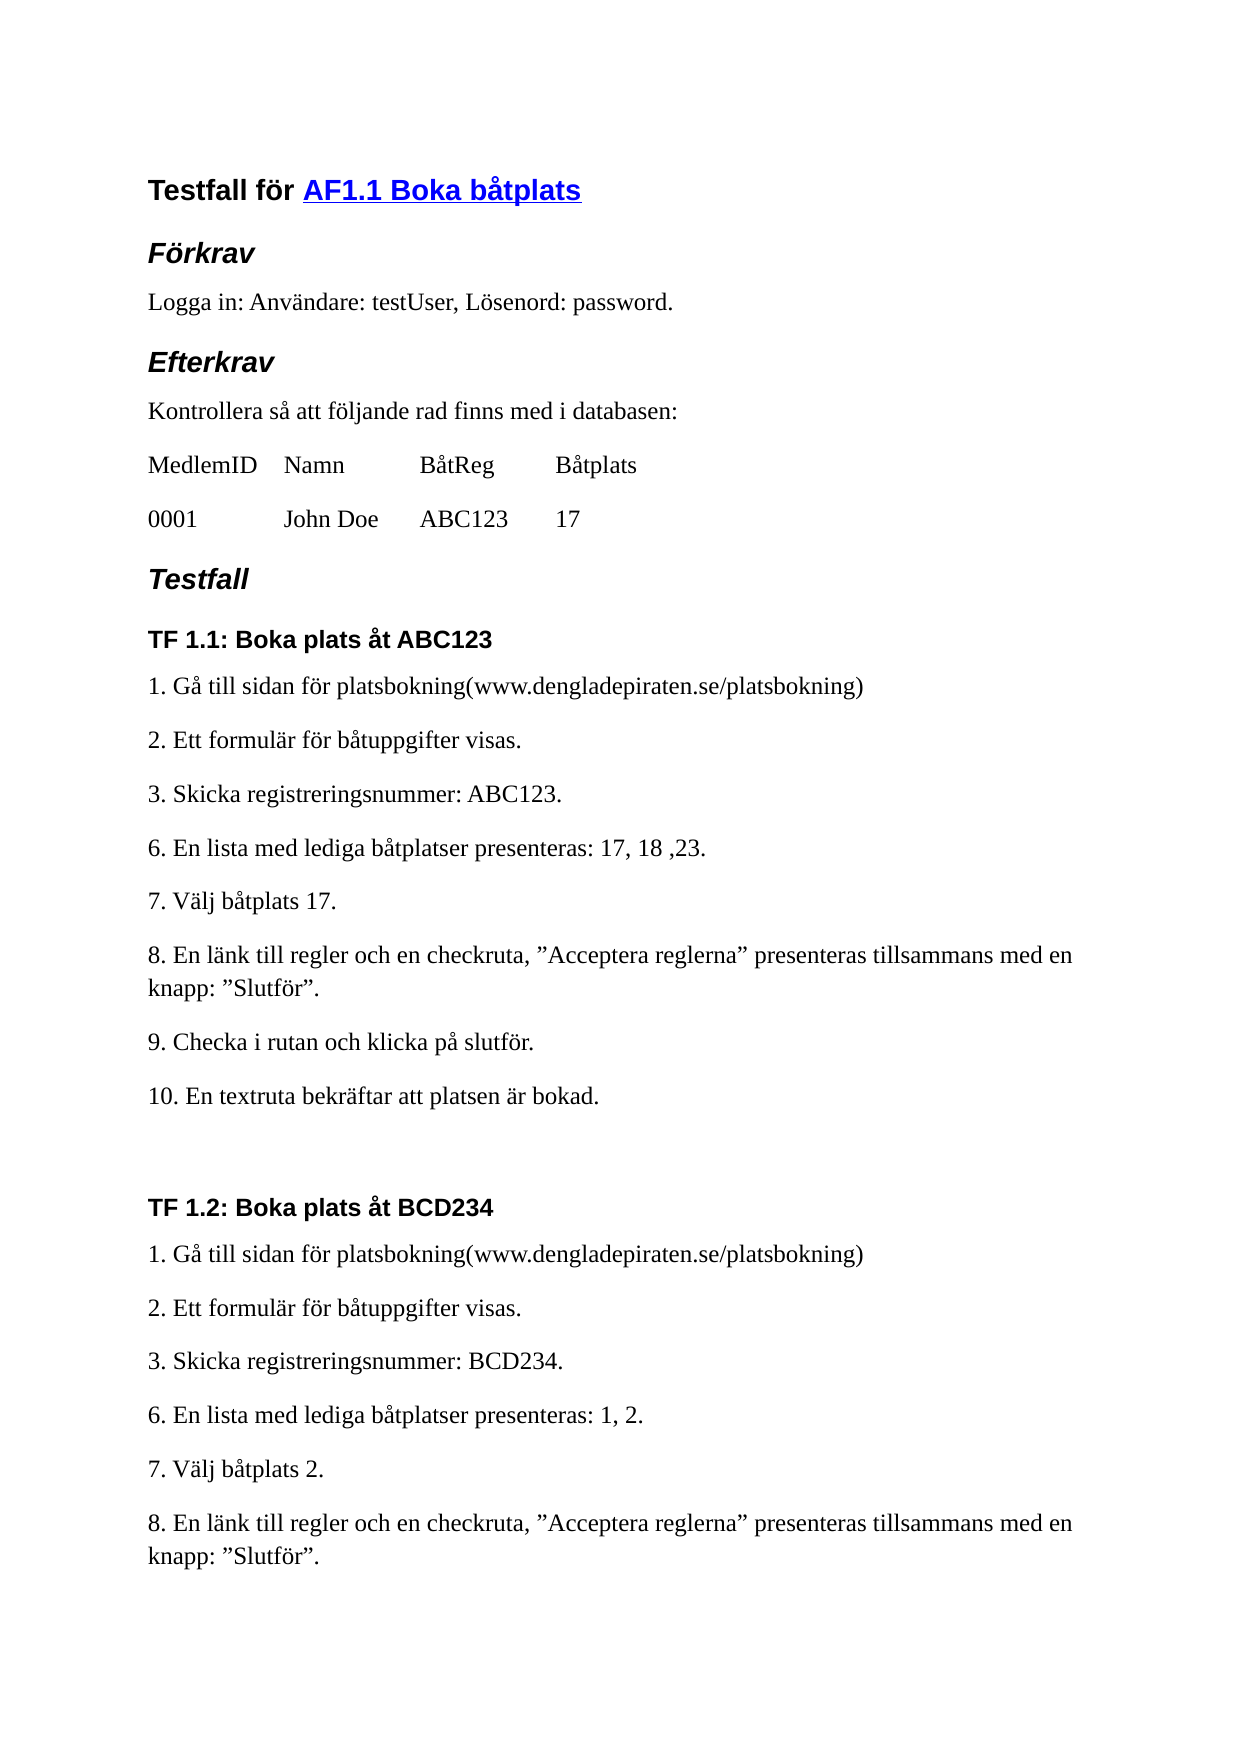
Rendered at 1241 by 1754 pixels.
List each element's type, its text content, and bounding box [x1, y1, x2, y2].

subtitle Testfall för AF1.1 Boka båtplats [148, 173, 1093, 206]
text 2. Ett formulär för båtuppgifter visas. [148, 1293, 1093, 1321]
text 3. Skicka registreringsnummer: ABC123. [148, 779, 1093, 807]
text 8. En länk till regler och en checkruta, ”Acceptera reglerna” presenteras tillsammans med en knapp: ”Slutför”. [148, 940, 1093, 1002]
text 7. Välj båtplats 17. [148, 886, 1093, 915]
text 10. En textruta bekräftar att platsen är bokad. [148, 1081, 1093, 1110]
text Kontrollera så att följande rad finns med i databasen: [148, 396, 1093, 425]
text 9. Checka i rutan och klicka på slutför. [148, 1027, 1093, 1056]
subtitle Förkrav [148, 236, 1093, 270]
text 8. En länk till regler och en checkruta, ”Acceptera reglerna” presenteras tillsammans med en knapp: ”Slutför”. [148, 1508, 1093, 1570]
text 6. En lista med lediga båtplatser presenteras: 1, 2. [148, 1400, 1093, 1429]
text 0001 John Doe ABC123 17 [148, 504, 1093, 533]
subtitle Testfall [148, 562, 1093, 596]
subtitle TF 1.1: Boka plats åt ABC123 [148, 626, 1093, 654]
subtitle TF 1.2: Boka plats åt BCD234 [148, 1193, 1093, 1222]
text 6. En lista med lediga båtplatser presenteras: 17, 18 ,23. [148, 833, 1093, 861]
text MedlemID Namn BåtReg Båtplats [148, 450, 1093, 479]
text 1. Gå till sidan för platsbokning(www.dengladepiraten.se/platsbokning) [148, 671, 1093, 700]
text 2. Ett formulär för båtuppgifter visas. [148, 725, 1093, 754]
text Logga in: Användare: testUser, Lösenord: password. [148, 287, 1093, 316]
text 3. Skicka registreringsnummer: BCD234. [148, 1346, 1093, 1375]
text 1. Gå till sidan för platsbokning(www.dengladepiraten.se/platsbokning) [148, 1239, 1093, 1267]
subtitle Efterkrav [148, 345, 1093, 379]
text 7. Välj båtplats 2. [148, 1454, 1093, 1483]
